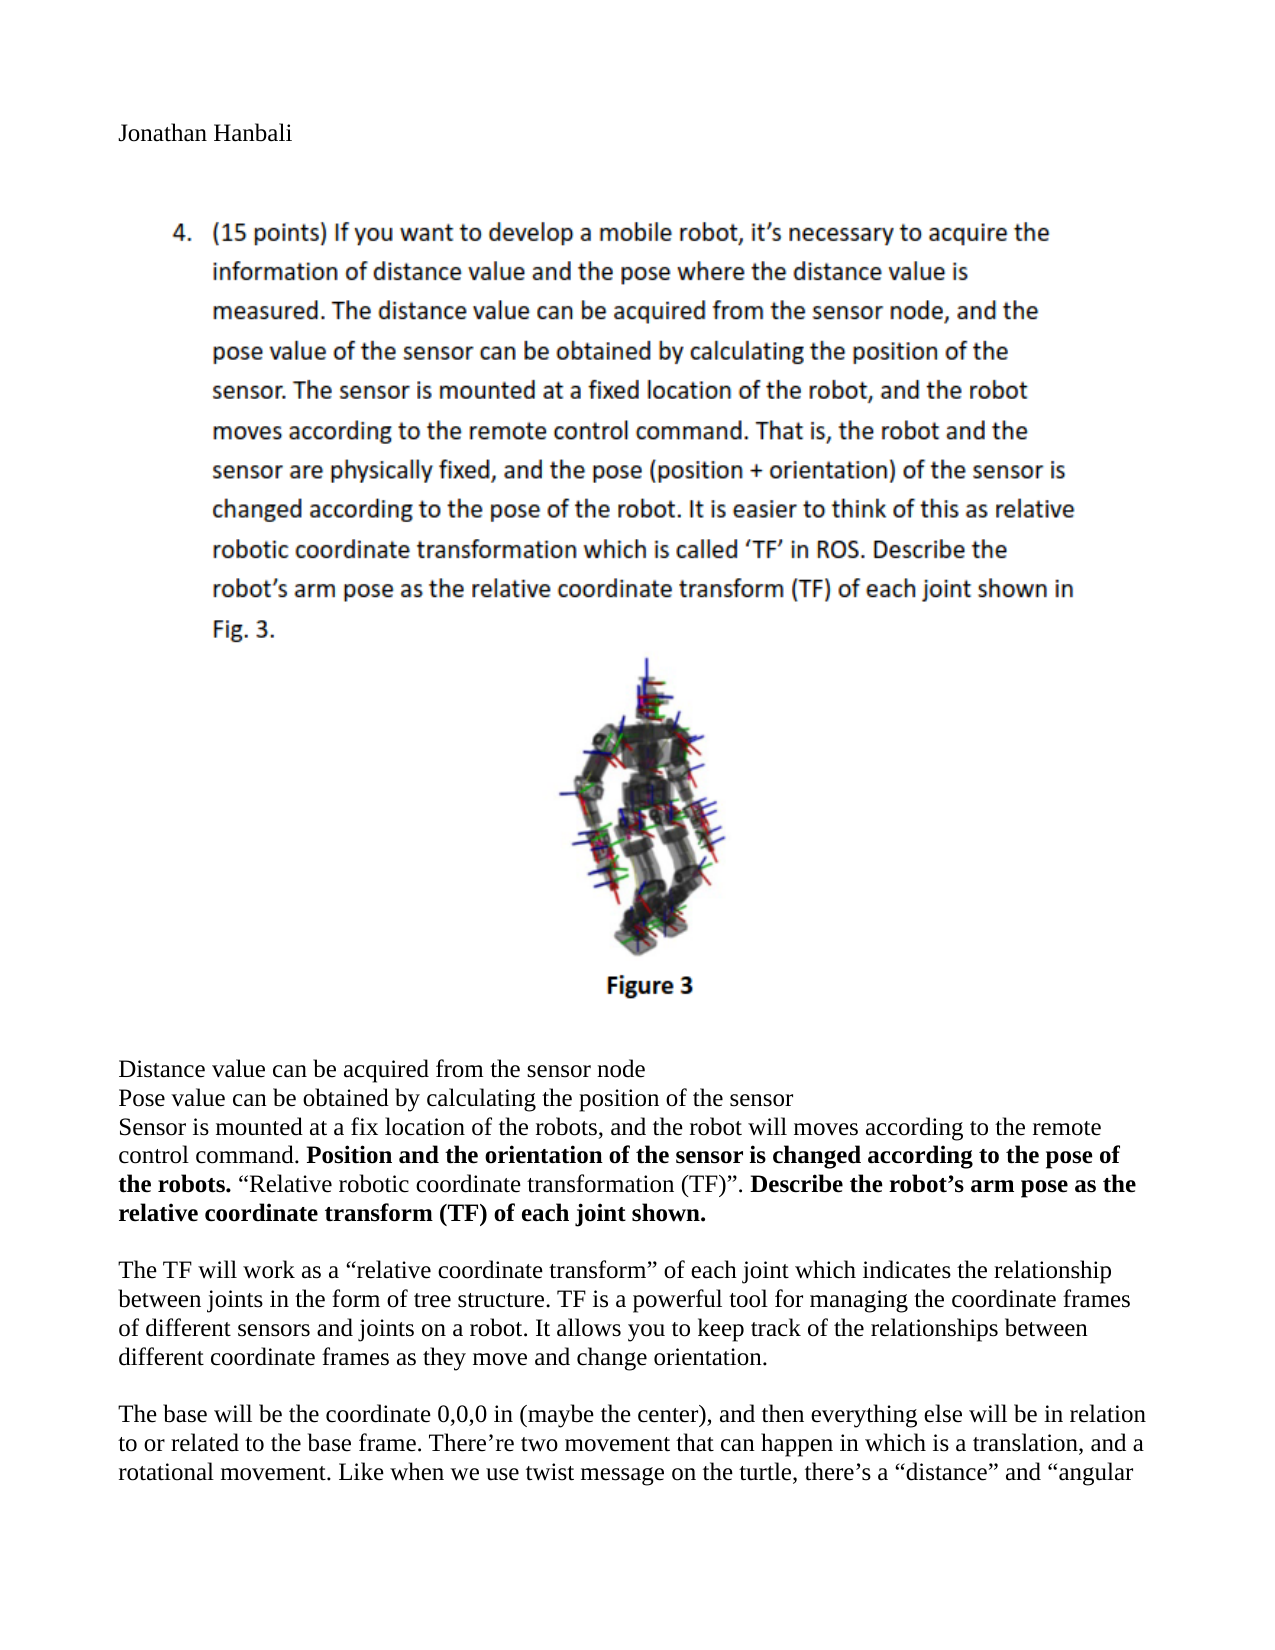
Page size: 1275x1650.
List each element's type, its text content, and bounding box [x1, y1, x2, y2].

text Sensor is mounted at a fix location of the robots, and the robot will moves according to the remote control command. Position and the orientation of the sensor is changed according to the pose of the robots. “Relative robotic coordinate transformation (TF)”. Describe the robot’s arm pose as the relative coordinate transform (TF) of each joint shown. [118, 1112, 1157, 1227]
text Distance value can be acquired from the sensor node [118, 1054, 1157, 1083]
text The base will be the coordinate 0,0,0 in (maybe the center), and then everything else will be in relation to or related to the base frame. There’re two movement that can happen in which is a translation, and a rotational movement. Like when we use twist message on the turtle, there’s a “distance” and “angular [118, 1399, 1157, 1485]
picture [154, 176, 1121, 1026]
text The TF will work as a “relative coordinate transform” of each joint which indicates the relationship between joints in the form of tree structure. TF is a powerful tool for managing the coordinate frames of different sensors and joints on a robot. It allows you to keep track of the relationships between different coordinate frames as they move and change orientation. [118, 1255, 1157, 1370]
text Pose value can be obtained by calculating the position of the sensor [118, 1083, 1157, 1112]
